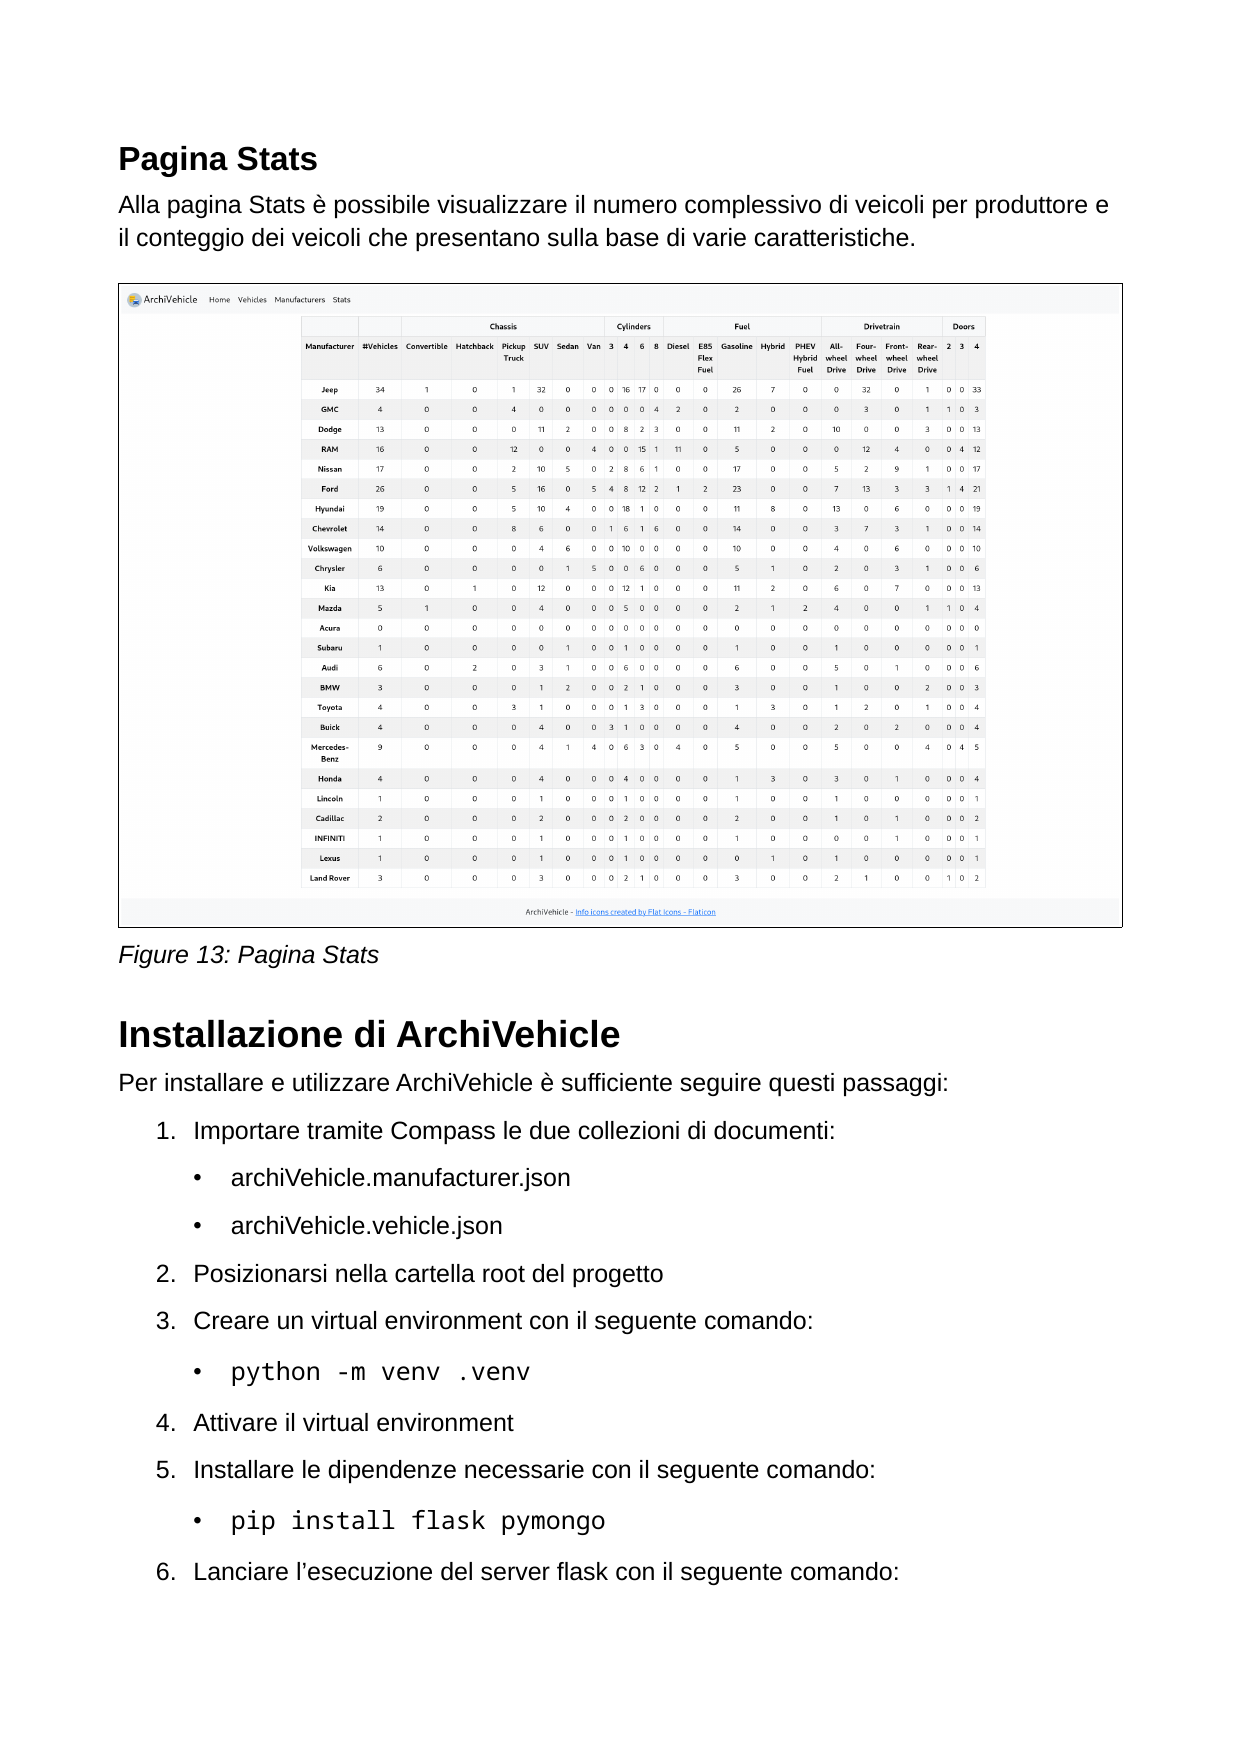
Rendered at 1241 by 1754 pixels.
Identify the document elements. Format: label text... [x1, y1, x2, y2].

text Per installare e utilizzare ArchiVehicle è sufficiente seguire questi passaggi: [118, 1068, 1122, 1097]
list Lanciare l’esecuzione del server flask con il seguente comando: [156, 1557, 1122, 1585]
subtitle [118, 271, 1122, 283]
list Creare un virtual environment con il seguente comando: [156, 1306, 1122, 1335]
picture [121, 286, 1119, 925]
list Installare le dipendenze necessarie con il seguente comando: [156, 1455, 1122, 1484]
text [119, 284, 1122, 927]
list Attivare il virtual environment [156, 1408, 1122, 1436]
list Importare tramite Compass le due collezioni di documenti: [156, 1116, 1122, 1144]
text Alla pagina Stats è possibile visualizzare il numero complessivo di veicoli per produttore e il conteggio dei veicoli che presentano sulla base di varie caratteristiche. [118, 190, 1122, 252]
list archiVehicle.manufacturer.json [193, 1163, 1122, 1192]
list archiVehicle.vehicle.json [193, 1211, 1122, 1240]
subtitle Pagina Stats [118, 139, 1122, 177]
text Figure 13: Pagina Stats [118, 928, 1122, 968]
list pip install flask pymongo [193, 1503, 1122, 1537]
list Posizionarsi nella cartella root del progetto [156, 1259, 1122, 1287]
subtitle Installazione di ArchiVehicle [118, 968, 1122, 1056]
list python -m venv .venv [193, 1354, 1122, 1388]
